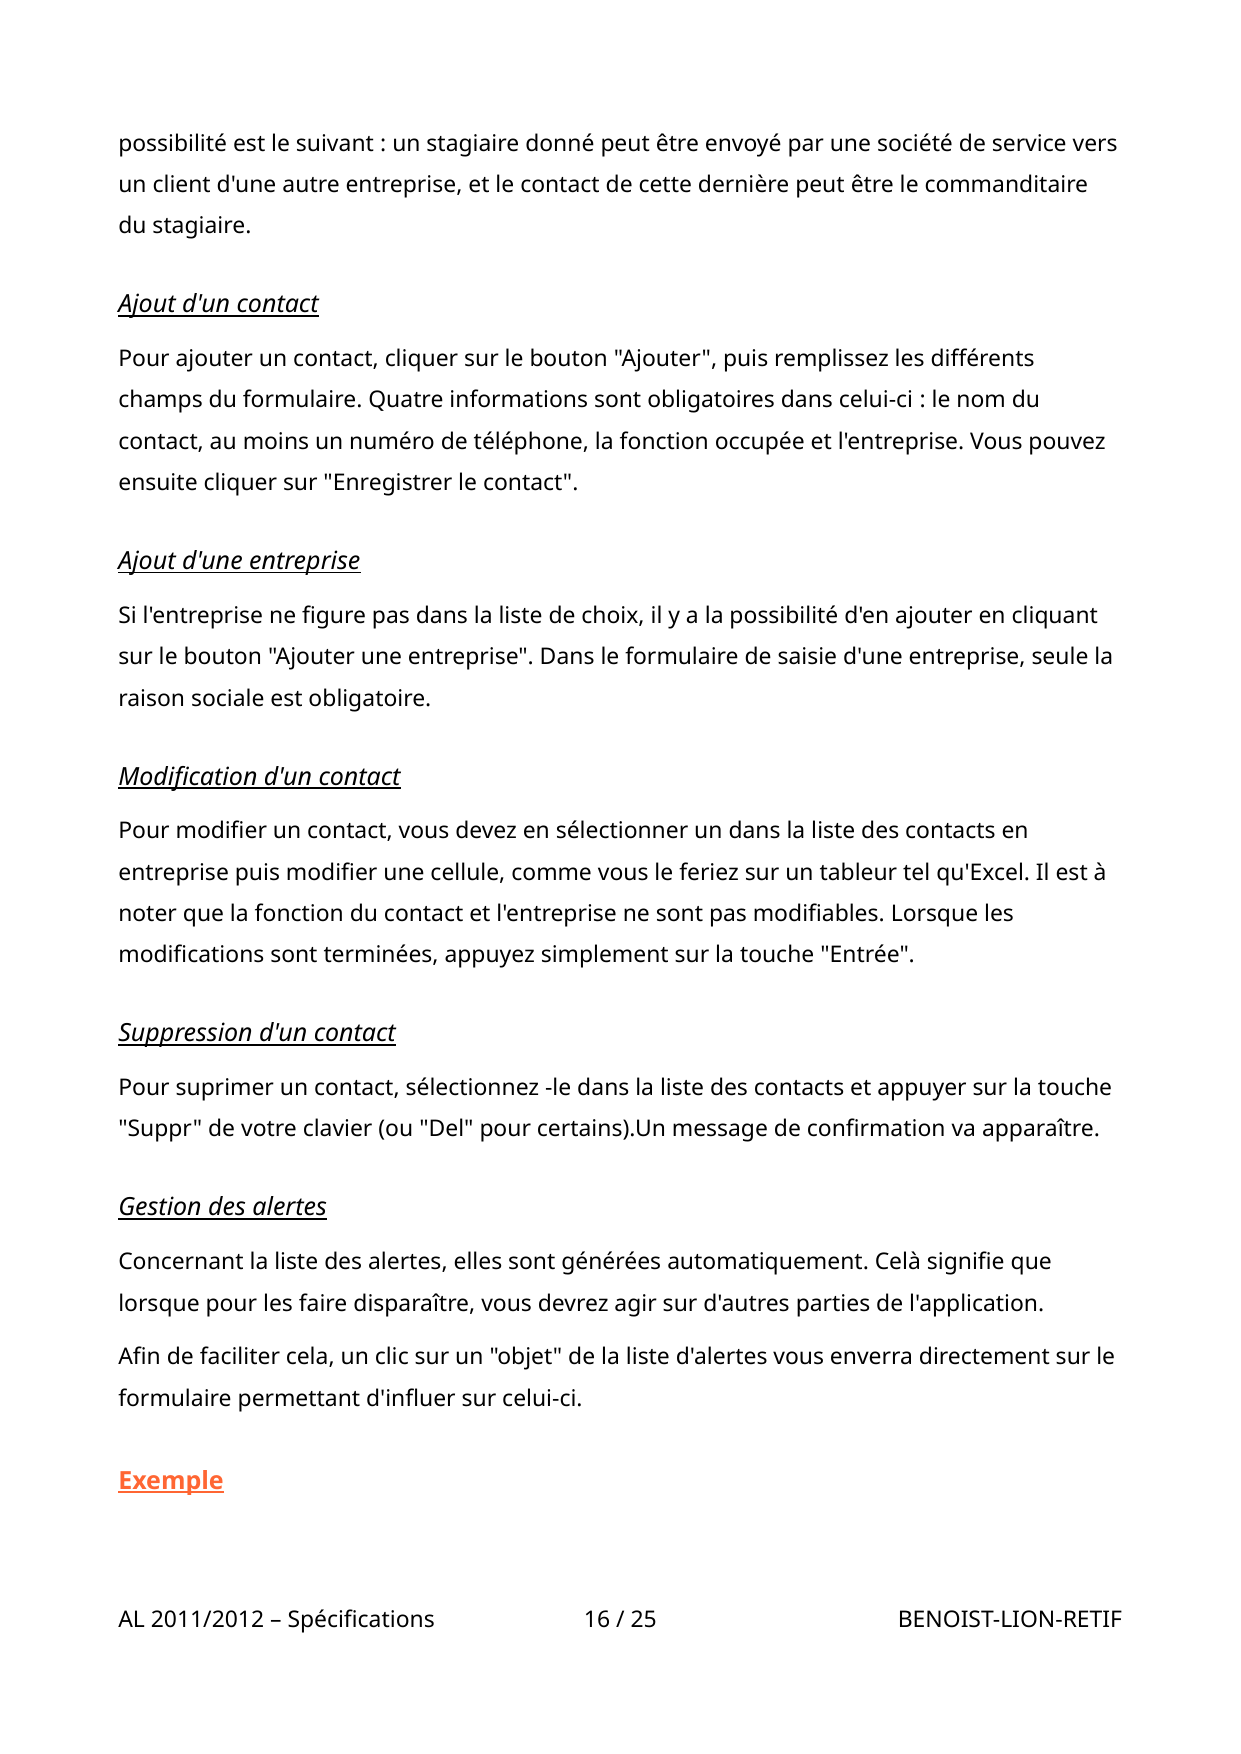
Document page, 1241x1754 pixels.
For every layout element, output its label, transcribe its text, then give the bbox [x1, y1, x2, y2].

subtitle Ajout d'un contact [118, 280, 1122, 321]
text Si l'entreprise ne figure pas dans la liste de choix, il y a la possibilité d'en ajouter en cliquant sur le bouton "Ajouter une entreprise". Dans le formulaire de saisie d'une entreprise, seule la raison sociale est obligatoire. [118, 590, 1122, 714]
text possibilité est le suivant : un stagiaire donné peut être envoyé par une société de service vers un client d'une autre entreprise, et le contact de cette dernière peut être le commanditaire du stagiaire. [118, 118, 1122, 242]
subtitle Suppression d'un contact [118, 1009, 1122, 1050]
text Afin de faciliter cela, un clic sur un "objet" de la liste d'alertes vous enverra directement sur le formulaire permettant d'influer sur celui-ci. [118, 1332, 1122, 1414]
subtitle Ajout d'une entreprise [118, 536, 1122, 578]
subtitle Gestion des alertes [118, 1183, 1122, 1224]
text Concernant la liste des alertes, elles sont générées automatiquement. Celà signifie que lorsque pour les faire disparaître, vous devrez agir sur d'autres parties de l'application. [118, 1237, 1122, 1319]
text Pour ajouter un contact, cliquer sur le bouton "Ajouter", puis remplissez les différents champs du formulaire. Quatre informations sont obligatoires dans celui-ci : le nom du contact, au moins un numéro de téléphone, la fonction occupée et l'entreprise. Vous pouvez ensuite cliquer sur "Enregistrer le contact". [118, 333, 1122, 499]
text Pour suprimer un contact, sélectionnez -le dans la liste des contacts et appuyer sur la touche "Suppr" de votre clavier (ou "Del" pour certains).Un message de confirmation va apparaître. [118, 1062, 1122, 1145]
subtitle Exemple [118, 1456, 1122, 1497]
text Pour modifier un contact, vous devez en sélectionner un dans la liste des contacts en entreprise puis modifier une cellule, comme vous le feriez sur un tableur tel qu'Excel. Il est à noter que la fonction du contact et l'entreprise ne sont pas modifiables. Lorsque les modifications sont terminées, appuyez simplement sur la touche "Entrée". [118, 806, 1122, 971]
subtitle Modification d'un contact [118, 752, 1122, 793]
